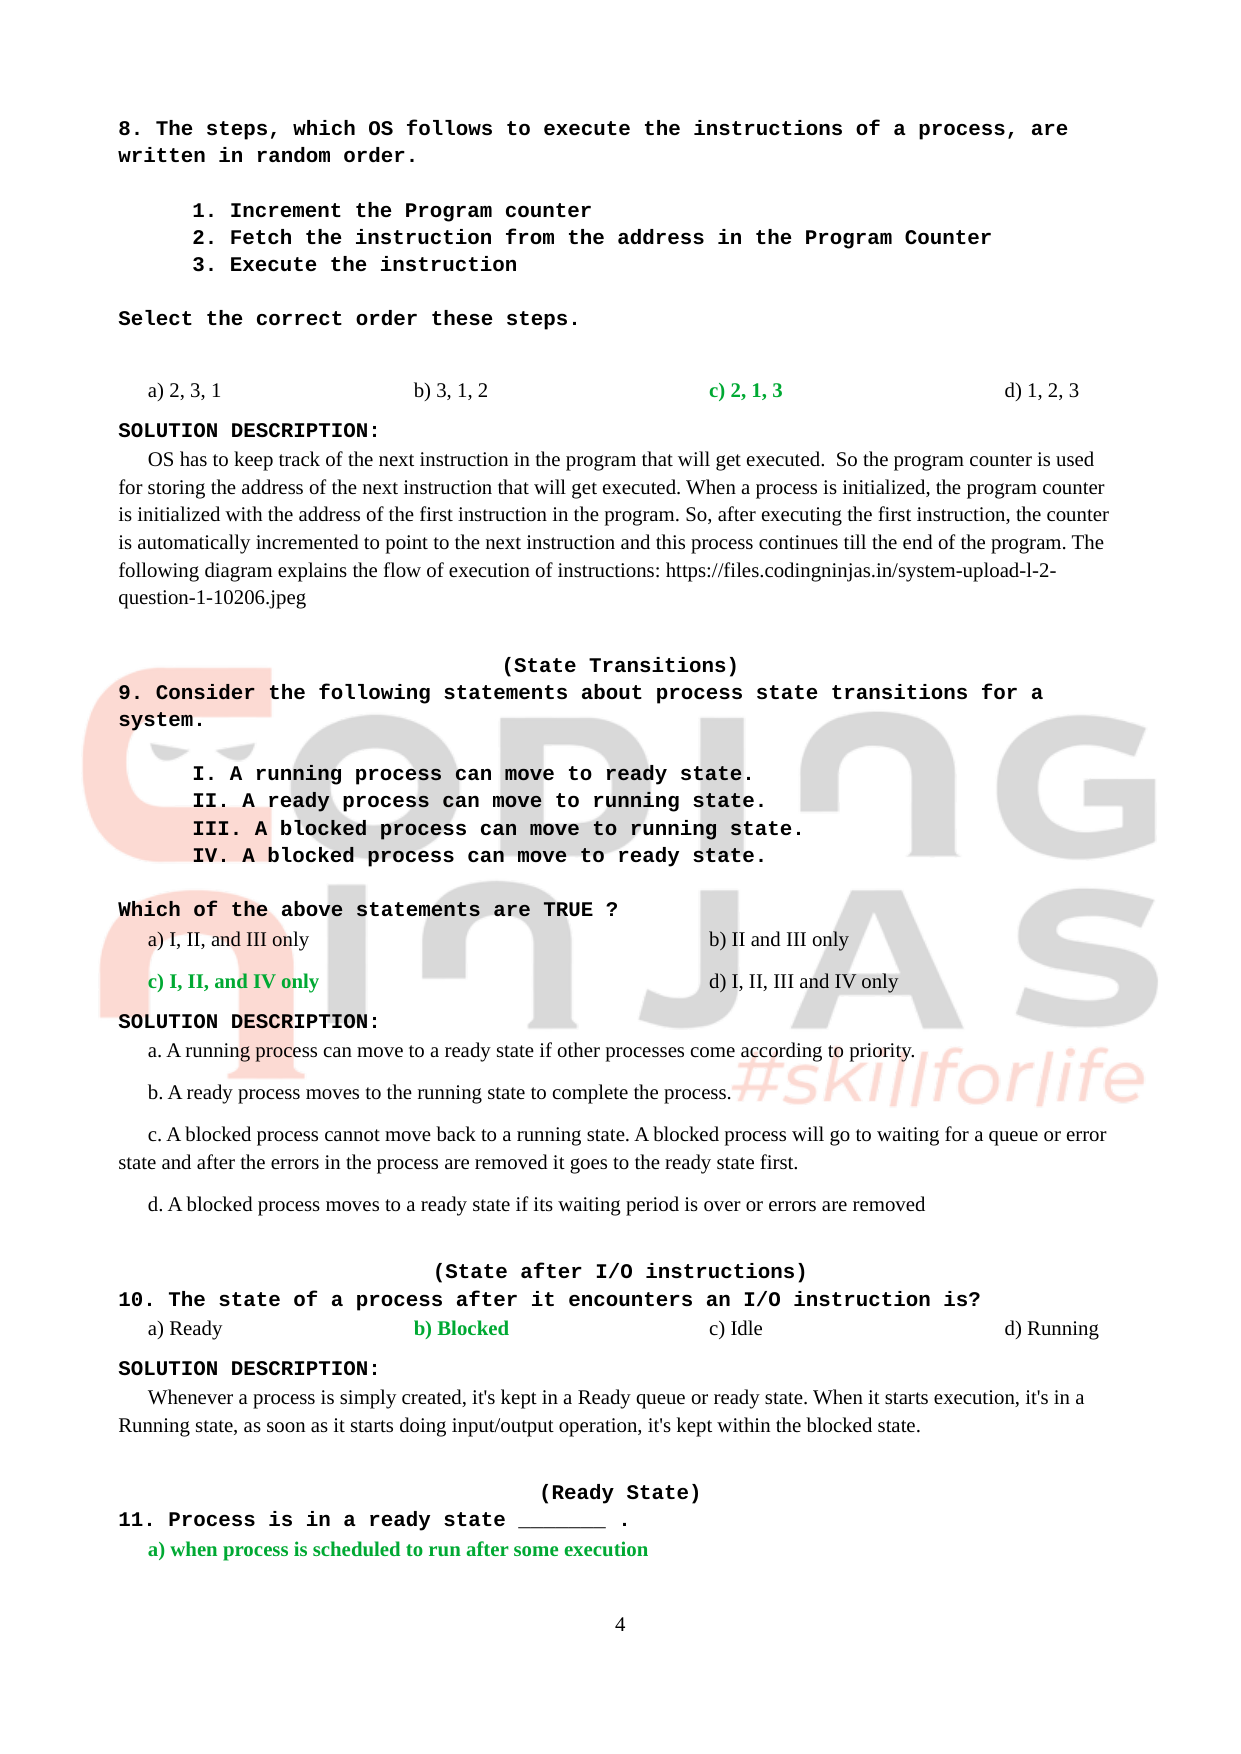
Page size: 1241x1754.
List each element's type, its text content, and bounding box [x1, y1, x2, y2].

text 1. Increment the Program counter [192, 200, 1122, 223]
text IV. A blocked process can move to ready state. [192, 845, 1122, 868]
text 2. Fetch the instruction from the address in the Program Counter [192, 227, 1122, 251]
text d. A blocked process moves to a ready state if its waiting period is over or errors are removed [118, 1192, 1122, 1216]
text 3. Execute the instruction [192, 254, 1122, 278]
text Whenever a process is simply created, it's kept in a Ready queue or ready state. When it starts execution, it's in a Running state, as soon as it starts doing input/output operation, it's kept within the blocked state. [118, 1385, 1122, 1437]
text (State after I/O instructions) [118, 1262, 1122, 1285]
text III. A blocked process can move to running state. [192, 818, 1122, 841]
text SOLUTION DESCRIPTION: [118, 420, 1122, 444]
text I. A running process can move to ready state. [192, 763, 1122, 787]
text SOLUTION DESCRIPTION: [118, 1358, 1122, 1382]
text Select the correct order these steps. [118, 308, 1122, 332]
text 10. The state of a process after it encounters an I/O instruction is? [118, 1289, 1122, 1312]
text c) I, II, and IV only d) I, II, III and IV only [148, 969, 1122, 993]
text c. A blocked process cannot move back to a running state. A blocked process will go to waiting for a queue or error state and after the errors in the process are removed it goes to the ready state first. [118, 1122, 1122, 1174]
text a) when process is scheduled to run after some execution [148, 1537, 1122, 1561]
text (State Transitions) [118, 654, 1122, 678]
text (Ready State) [118, 1482, 1122, 1506]
text 8. The steps, which OS follows to execute the instructions of a process, are written in random order. [118, 118, 1122, 169]
text Which of the above statements are TRUE ? [118, 899, 1122, 923]
text II. A ready process can move to running state. [192, 791, 1122, 814]
text 11. Process is in a ready state _______ . [118, 1509, 1122, 1533]
text a) I, II, and III only b) II and III only [148, 926, 1122, 951]
text 9. Consider the following statements about process state transitions for a system. [118, 682, 1122, 733]
text a) Ready b) Blocked c) Idle d) Running [148, 1316, 1122, 1340]
text b. A ready process moves to the running state to complete the process. [118, 1080, 1122, 1104]
text SOLUTION DESCRIPTION: [118, 1011, 1122, 1034]
text a. A running process can move to a ready state if other processes come according to priority. [118, 1038, 1122, 1062]
text a) 2, 3, 1 b) 3, 1, 2 c) 2, 1, 3 d) 1, 2, 3 [148, 378, 1122, 402]
text OS has to keep track of the next instruction in the program that will get executed. So the program counter is used for storing the address of the next instruction that will get executed. When a process is initialized, the program counter is initialized with the address of the first instruction in the program. So, after executing the first instruction, the counter is automatically incremented to point to the next instruction and this process continues till the end of the program. The following diagram explains the flow of execution of instructions: https://files.codingninjas.in/system-upload-l-2-question-1-10206.jpeg [118, 447, 1122, 609]
